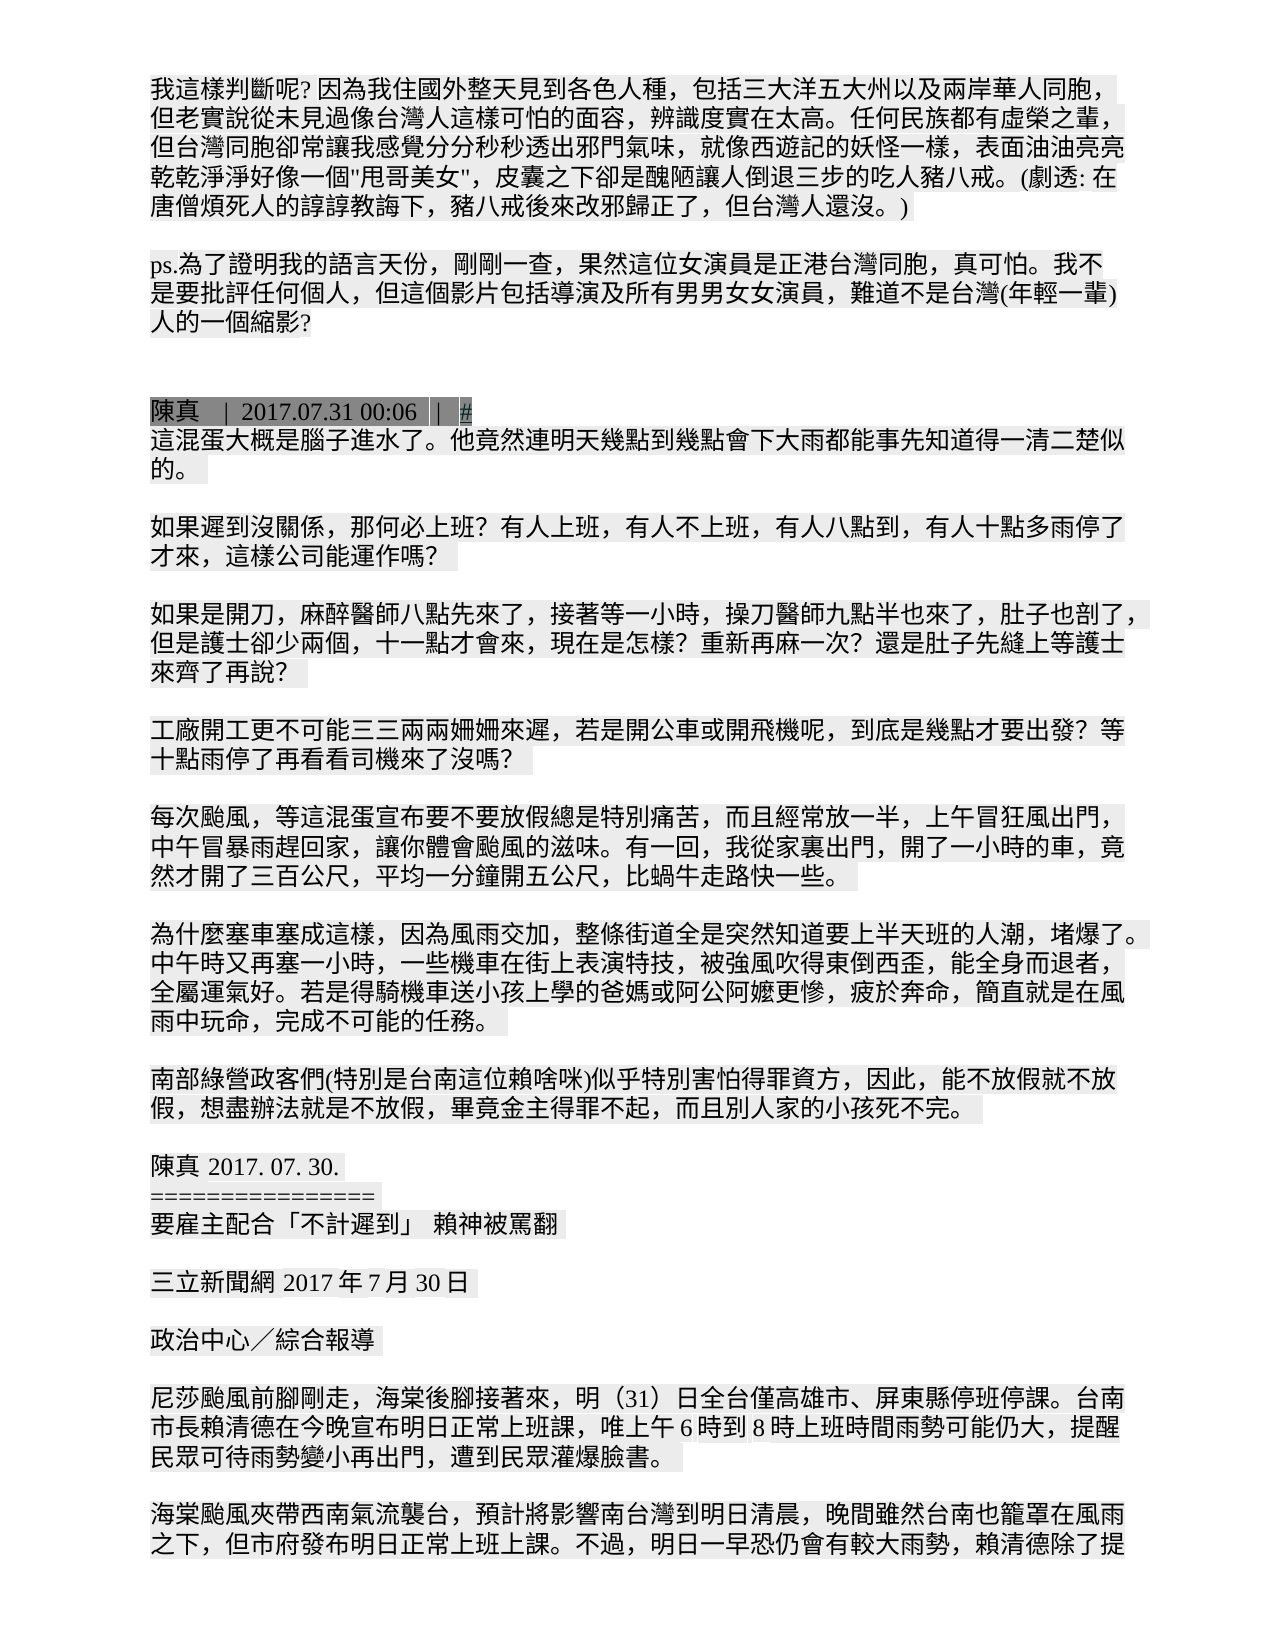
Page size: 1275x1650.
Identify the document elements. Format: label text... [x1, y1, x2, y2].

text 陳真 | 2017.07.31 00:06 | # [150, 397, 1125, 426]
text 我這樣判斷呢? 因為我住國外整天見到各色人種，包括三大洋五大州以及兩岸華人同胞，但老實說從未見過像台灣人這樣可怕的面容，辨識度實在太高。任何民族都有虛榮之輩，但台灣同胞卻常讓我感覺分分秒秒透出邪門氣味，就像西遊記的妖怪一樣，表面油油亮亮乾乾淨淨好像一個"甩哥美女"，皮囊之下卻是醜陋讓人倒退三步的吃人豬八戒。(劇透: 在唐僧煩死人的諄諄教誨下，豬八戒後來改邪歸正了，但台灣人還沒。) ps.為了證明我的語言天份，剛剛一查，果然這位女演員是正港台灣同胞，真可怕。我不是要批評任何個人，但這個影片包括導演及所有男男女女演員，難道不是台灣(年輕一輩)人的一個縮影? [150, 75, 1125, 338]
text 這混蛋大概是腦子進水了。他竟然連明天幾點到幾點會下大雨都能事先知道得一清二楚似的。 如果遲到沒關係，那何必上班？有人上班，有人不上班，有人八點到，有人十點多雨停了才來，這樣公司能運作嗎？ 如果是開刀，麻醉醫師八點先來了，接著等一小時，操刀醫師九點半也來了，肚子也剖了，但是護士卻少兩個，十一點才會來，現在是怎樣？重新再麻一次？還是肚子先縫上等護士來齊了再說？ 工廠開工更不可能三三兩兩姍姍來遲，若是開公車或開飛機呢，到底是幾點才要出發？等十點雨停了再看看司機來了沒嗎？ 每次颱風，等這混蛋宣布要不要放假總是特別痛苦，而且經常放一半，上午冒狂風出門，中午冒暴雨趕回家，讓你體會颱風的滋味。有一回，我從家裏出門，開了一小時的車，竟然才開了三百公尺，平均一分鐘開五公尺，比蝸牛走路快一些。 為什麼塞車塞成這樣，因為風雨交加，整條街道全是突然知道要上半天班的人潮，堵爆了。中午時又再塞一小時，一些機車在街上表演特技，被強風吹得東倒西歪，能全身而退者，全屬運氣好。若是得騎機車送小孩上學的爸媽或阿公阿嬤更慘，疲於奔命，簡直就是在風雨中玩命，完成不可能的任務。 南部綠營政客們(特別是台南這位賴啥咪)似乎特別害怕得罪資方，因此，能不放假就不放假，想盡辦法就是不放假，畢竟金主得罪不起，而且別人家的小孩死不完。 陳真 2017. 07. 30. ================ 要雇主配合「不計遲到」 賴神被罵翻 三立新聞網 2017年7月30日 政治中心／綜合報導 尼莎颱風前腳剛走，海棠後腳接著來，明（31）日全台僅高雄市、屏東縣停班停課。台南市長賴清德在今晚宣布明日正常上班課，唯上午6時到8時上班時間雨勢可能仍大，提醒民眾可待雨勢變小再出門，遭到民眾灌爆臉書。 海棠颱風夾帶西南氣流襲台，預計將影響南台灣到明日清晨，晚間雖然台南也籠罩在風雨之下，但市府發布明日正常上班上課。不過，明日一早恐仍會有較大雨勢，賴清德除了提醒民眾注意外，也在臉書向公部門、私人公司喊話「理解配合」，希望不計遲到，讓民眾待雨勢變小再出門，「彈性時間」政策被罵翻。 有網友表示：「沒法規誰會理解配合…沒擔當的政府」、「誰會有那個閒功夫去等雨小呀？」也有人嗆聲「請賴市長明天給我騎機車上班試看看」、「而且你真的以為你是神喔？大雨只有下6到8點而已。」由於周六沒風雨台南宣布放假，今晚風雨交加明日卻要上班上課，讓網友不客氣直嗆賴清德「你有分辨障礙嗎？」 [150, 426, 1125, 1559]
